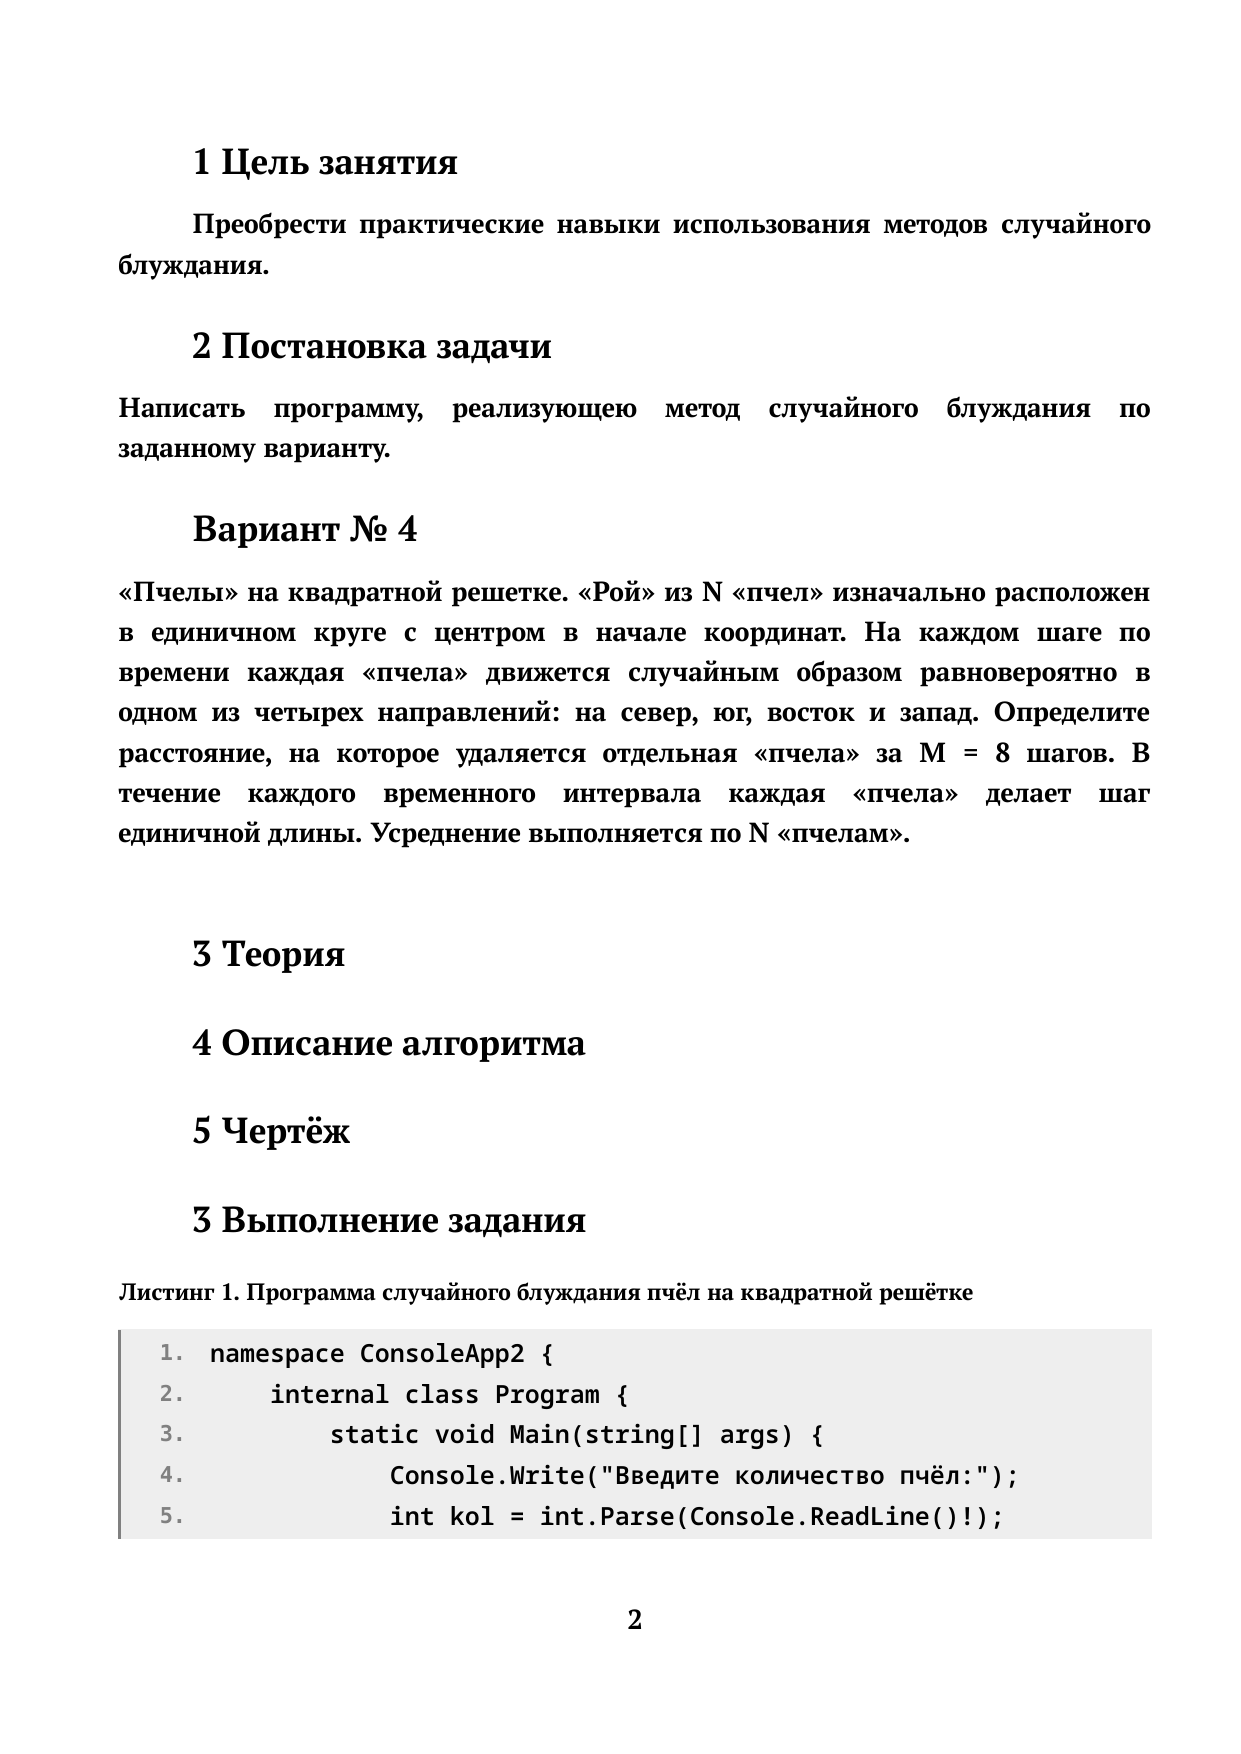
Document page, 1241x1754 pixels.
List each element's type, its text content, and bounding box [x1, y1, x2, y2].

subtitle 3 Теория [192, 931, 1152, 975]
text Написать программу, реализующею метод случайного блуждания по заданному варианту. [118, 390, 1152, 464]
subtitle 5 Чертёж [192, 1108, 1152, 1152]
list static void Main(string[] args) { [121, 1411, 1152, 1451]
list namespace ConsoleApp2 { [118, 1329, 1152, 1369]
list Console.Write("Введите количество пчёл:"); [121, 1452, 1152, 1492]
list internal class Program { [121, 1370, 1152, 1410]
list int kol = int.Parse(Console.ReadLine()!); [121, 1493, 1152, 1539]
subtitle Вариант № 4 [192, 506, 1152, 550]
subtitle 1 Цель занятия [192, 139, 1152, 183]
subtitle 3 Выполнение задания [192, 1196, 1152, 1240]
text Листинг 1. Программа случайного блуждания пчёл на квадратной решётке [118, 1277, 1152, 1305]
text Преобрести практические навыки использования методов случайного блуждания. [118, 207, 1152, 280]
text «Пчелы» на квадратной решетке. «Рой» из N «пчел» изначально расположен в единичном круге с центром в начале координат. На каждом шаге по времени каждая «пчела» движется случайным образом равновероятно в одном из четырех направлений: на север, юг, восток и запад. Определите расстояние, на которое удаляется отдельная «пчела» за М = 8 шагов. В течение каждого временного интервала каждая «пчела» делает шаг единичной длины. Усреднение выполняется по N «пчелам». [118, 574, 1152, 849]
subtitle 4 Описание алгоритма [192, 1019, 1152, 1063]
subtitle 2 Постановка задачи [192, 322, 1152, 367]
